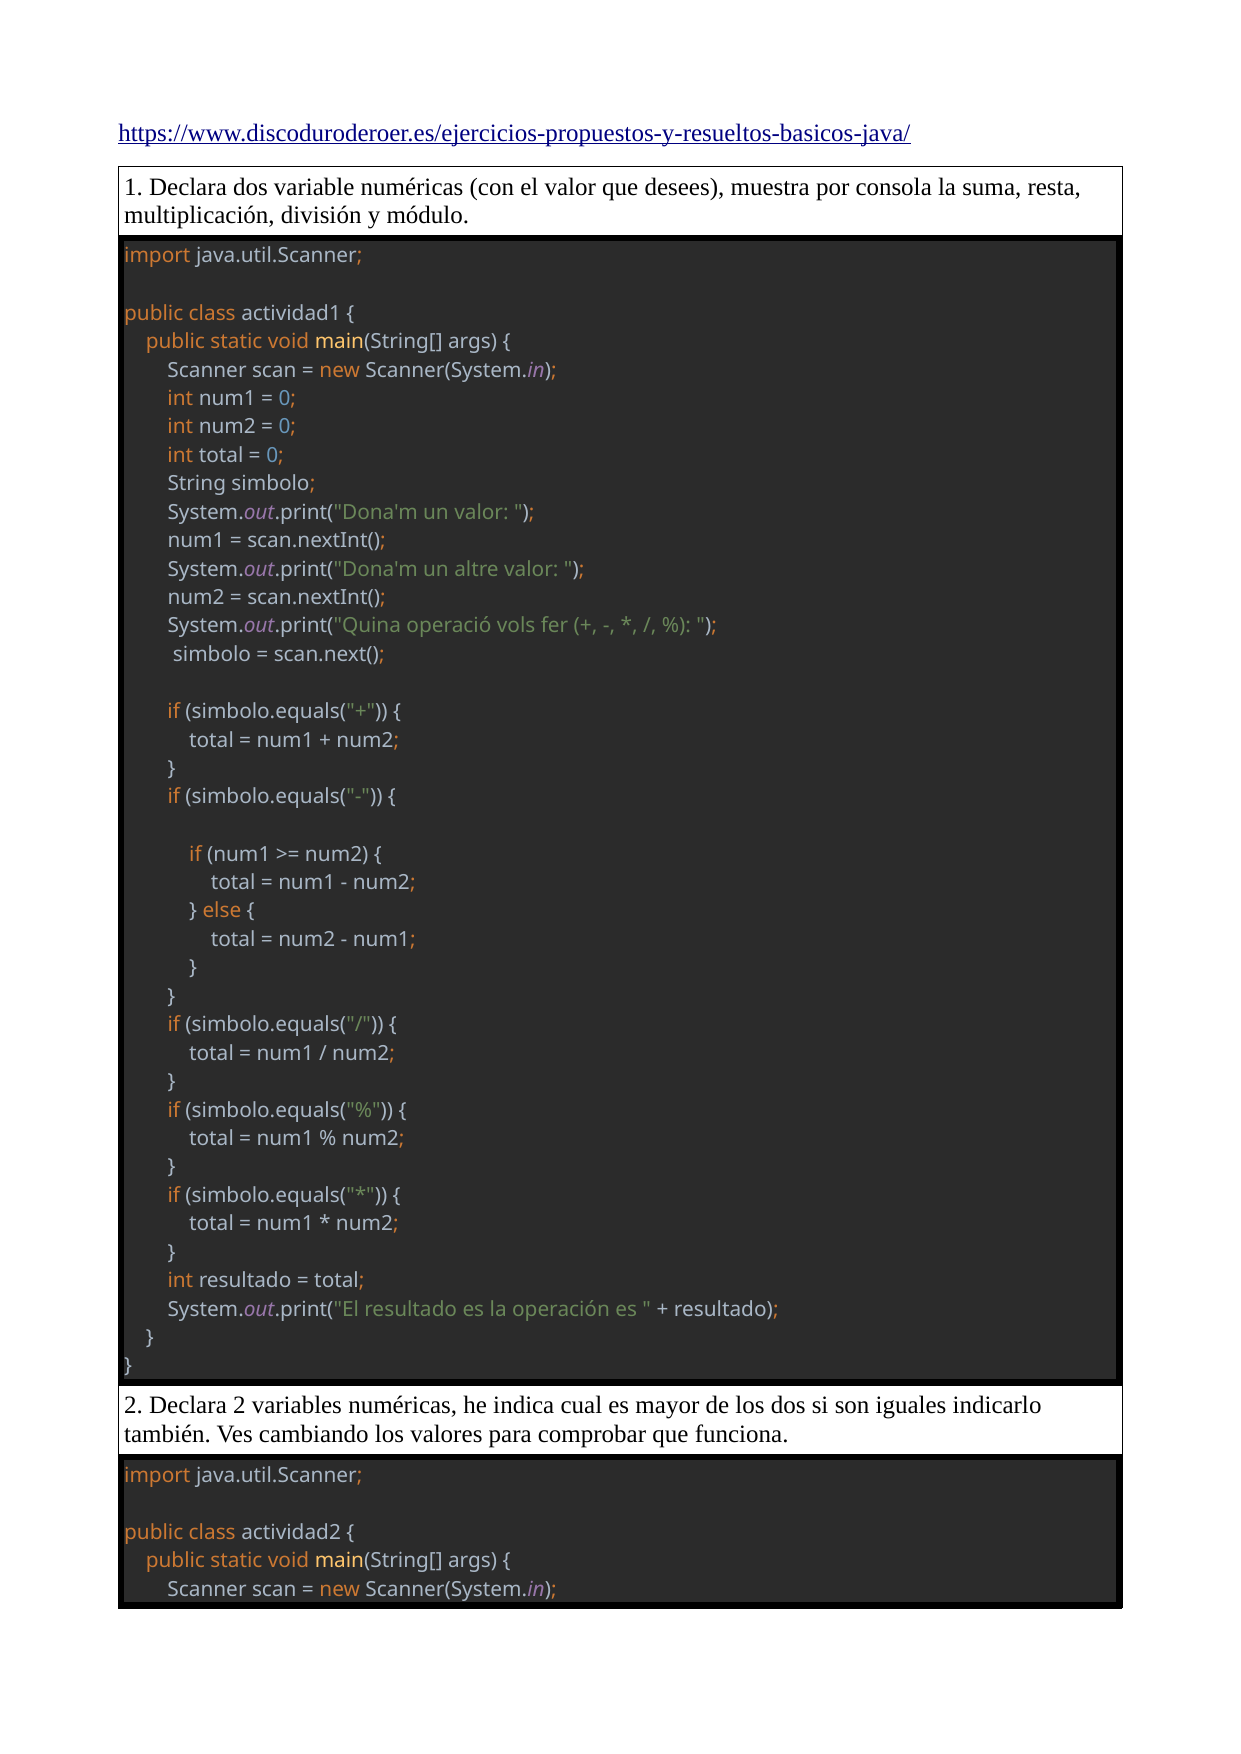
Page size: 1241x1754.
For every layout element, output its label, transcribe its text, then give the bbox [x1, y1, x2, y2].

table_cell 2. Declara 2 variables numéricas, he indica cual es mayor de los dos si son iguales indicarlo también. Ves cambiando los valores para comprobar que funciona. [119, 1386, 1122, 1454]
table_cell import java.util.Scanner; public class actividad1 { public static void main(String[] args) { Scanner scan = new Scanner(System.in); int num1 = 0; int num2 = 0; int total = 0; String simbolo; System.out.print("Dona'm un valor: "); num1 = scan.nextInt(); System.out.print("Dona'm un altre valor: "); num2 = scan.nextInt(); System.out.print("Quina operació vols fer (+, -, *, /, %): "); simbolo = scan.next(); if (simbolo.equals("+")) { total = num1 + num2; } if (simbolo.equals("-")) { if (num1 >= num2) { total = num1 - num2; } else { total = num2 - num1; } } if (simbolo.equals("/")) { total = num1 / num2; } if (simbolo.equals("%")) { total = num1 % num2; } if (simbolo.equals("*")) { total = num1 * num2; } int resultado = total; System.out.print("El resultado es la operación es " + resultado); } } [119, 236, 1122, 1385]
table_cell import java.util.Scanner; public class actividad2 { public static void main(String[] args) { Scanner scan = new Scanner(System.in); [119, 1455, 1122, 1608]
table_header 1. Declara dos variable numéricas (con el valor que desees), muestra por consola la suma, resta, multiplicación, división y módulo. [119, 167, 1122, 235]
text https://www.discoduroderoer.es/ejercicios-propuestos-y-resueltos-basicos-java/ [118, 118, 1122, 147]
